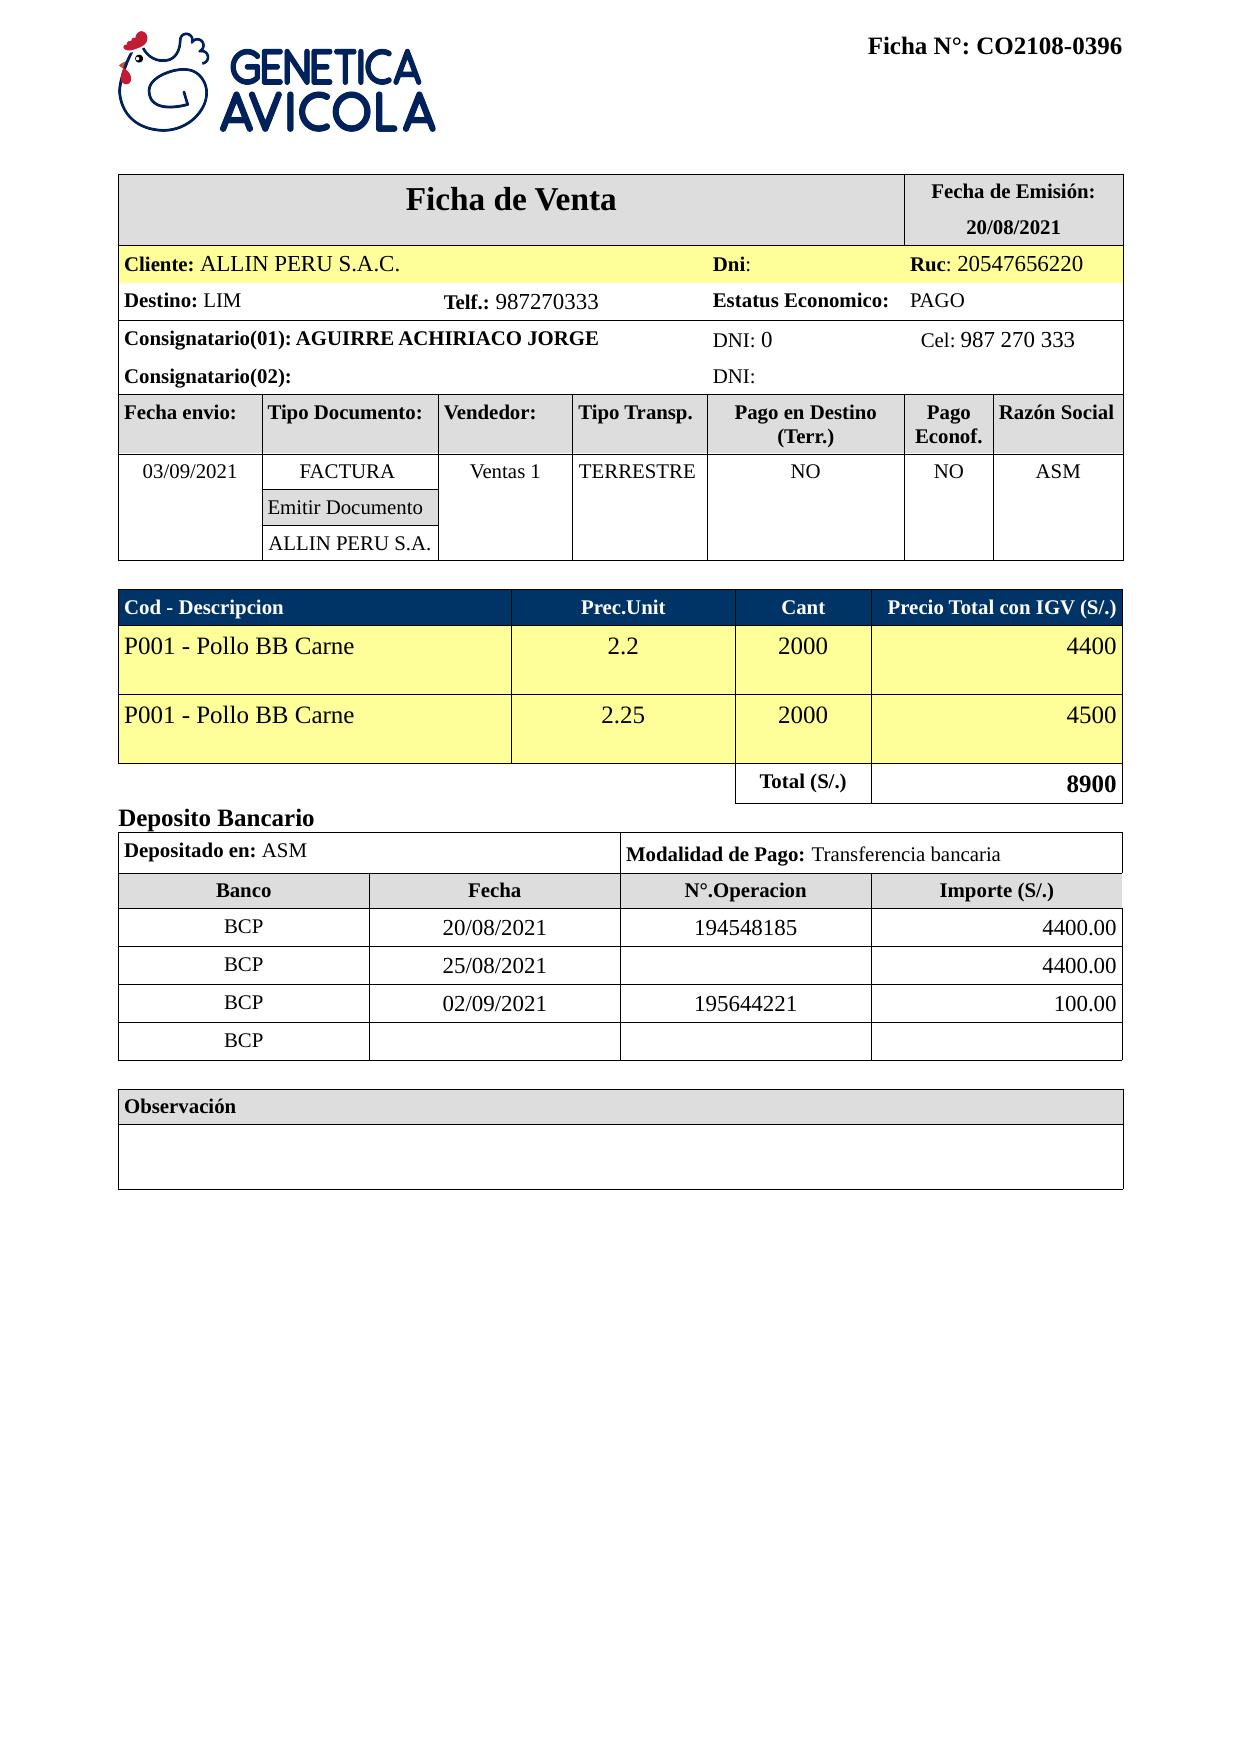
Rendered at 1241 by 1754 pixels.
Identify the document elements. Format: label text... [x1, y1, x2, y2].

table_cell Tipo Documento: [263, 395, 438, 453]
table_cell 2.25 [512, 695, 735, 763]
table_cell Ventas 1 [439, 455, 572, 560]
table_cell [370, 1023, 620, 1060]
picture [118, 31, 436, 132]
table_cell DNI: 0 [707, 321, 915, 358]
table_cell Telf.: 987270333 [438, 283, 707, 320]
table_cell NO [905, 455, 993, 560]
table_cell Cel: 987 270 333 [915, 321, 1123, 358]
table_cell 4400 [872, 626, 1122, 694]
table_cell PAGO [904, 283, 1123, 320]
table_cell 4400.00 [872, 947, 1122, 984]
table_cell BCP [119, 985, 369, 1022]
table_cell Consignatario(02): [119, 358, 707, 394]
table_cell Vendedor: [439, 395, 572, 453]
table_cell P001 - Pollo BB Carne [119, 626, 511, 694]
table_cell Total (S/.) [736, 764, 871, 803]
table_cell [621, 1023, 871, 1060]
table_cell Banco [119, 874, 369, 908]
table_cell Fecha envio: [119, 395, 262, 453]
table_cell 2.2 [512, 626, 735, 694]
table_cell ALLIN PERU S.A. [263, 526, 438, 560]
table_cell 03/09/2021 [119, 455, 262, 560]
table_cell 194548185 [621, 909, 871, 946]
table_cell 2000 [736, 695, 871, 763]
table_cell 4400.00 [872, 909, 1122, 946]
table_cell 20/08/2021 [370, 909, 620, 946]
table_header Cod - Descripcion [119, 590, 511, 625]
table_cell 20/08/2021 [905, 209, 1123, 245]
table_header Modalidad de Pago: Transferencia bancaria [621, 833, 1122, 872]
table_cell 2000 [736, 626, 871, 694]
table_cell Estatus Economico: [707, 283, 904, 320]
table_cell Pago en Destino (Terr.) [708, 395, 904, 453]
table_cell 25/08/2021 [370, 947, 620, 984]
text Deposito Bancario [118, 803, 1122, 832]
table_header Fecha de Emisión: [905, 175, 1123, 209]
table_cell ASM [994, 455, 1123, 560]
table_header Prec.Unit [512, 590, 735, 625]
table_cell Fecha [370, 874, 620, 908]
table_header Cant [736, 590, 871, 625]
table_cell Destino: LIM [119, 283, 438, 320]
table_cell NO [708, 455, 904, 560]
table_cell Importe (S/.) [872, 874, 1122, 908]
table_cell BCP [119, 909, 369, 946]
table_cell Tipo Transp. [573, 395, 707, 453]
table_cell BCP [119, 1023, 369, 1060]
table_cell 4500 [872, 695, 1122, 763]
table_cell [621, 947, 871, 984]
table_cell 02/09/2021 [370, 985, 620, 1022]
table_cell [511, 764, 735, 803]
table_header Depositado en: ASM [119, 833, 620, 872]
table_cell [872, 1023, 1122, 1060]
table_cell P001 - Pollo BB Carne [119, 695, 511, 763]
table_cell DNI: [707, 358, 1123, 394]
table_cell BCP [119, 947, 369, 984]
table_cell Cliente: ALLIN PERU S.A.C. [119, 246, 707, 283]
table_header Observación [119, 1090, 1123, 1124]
table_cell N°.Operacion [621, 874, 871, 908]
table_cell 195644221 [621, 985, 871, 1022]
table_cell Dni: [707, 246, 904, 283]
table_cell 8900 [872, 764, 1122, 803]
table_cell Emitir Documento [263, 490, 438, 525]
table_cell [118, 764, 511, 803]
table_cell Consignatario(01): AGUIRRE ACHIRIACO JORGE [119, 321, 707, 358]
table_cell Razón Social [994, 395, 1123, 453]
table_cell [119, 1125, 1123, 1189]
table_cell FACTURA [263, 455, 438, 489]
table_cell Ruc: 20547656220 [904, 246, 1123, 283]
table_header Precio Total con IGV (S/.) [872, 590, 1122, 625]
table_cell Pago Econof. [905, 395, 993, 453]
table_cell 100.00 [872, 985, 1122, 1022]
table_header Ficha de Venta [119, 175, 904, 245]
table_cell TERRESTRE [573, 455, 707, 560]
